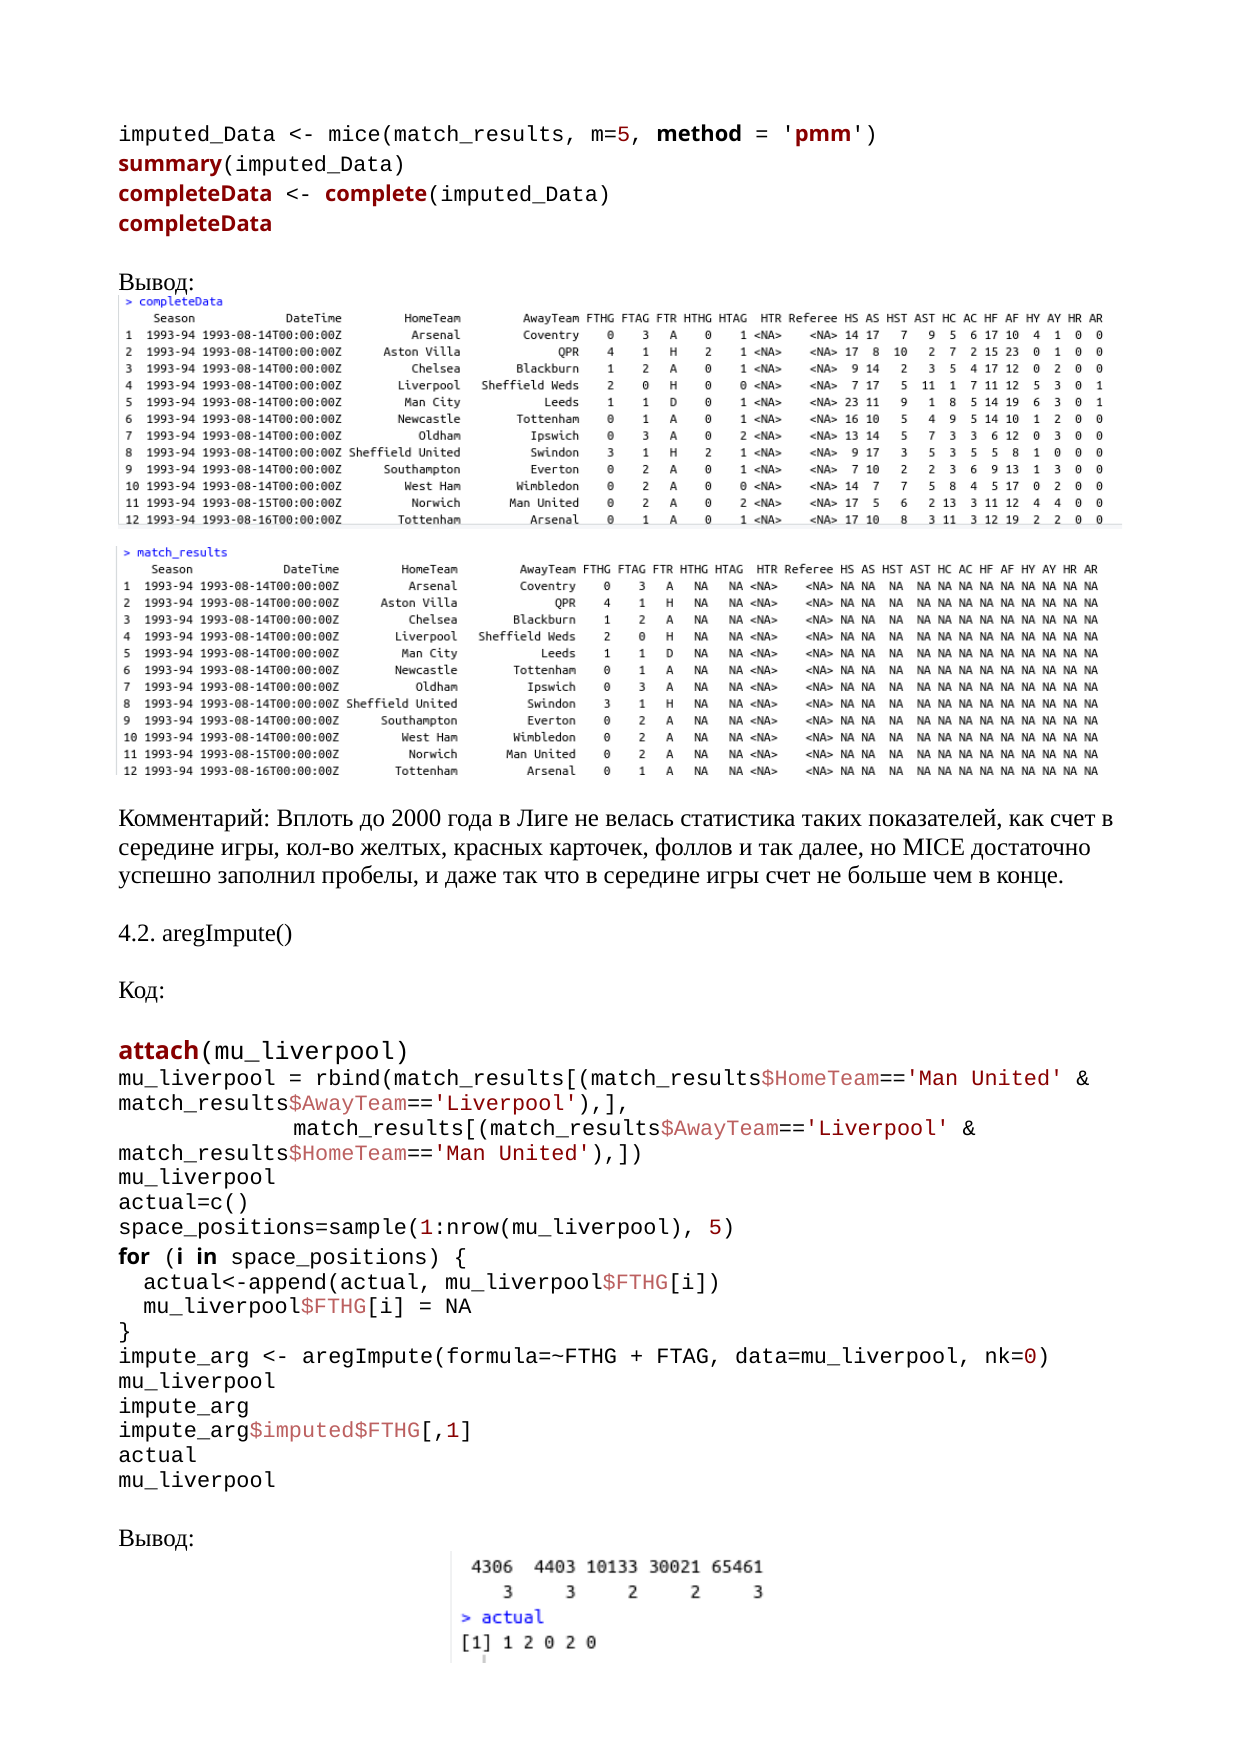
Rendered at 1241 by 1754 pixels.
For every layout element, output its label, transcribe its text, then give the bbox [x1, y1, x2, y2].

text mu_liverpool = rbind(match_results[(match_results$HomeTeam=='Man United' & match_results$AwayTeam=='Liverpool'),], [118, 1067, 1122, 1117]
text actual=c() [118, 1191, 1122, 1216]
text mu_liverpool [118, 1469, 1122, 1494]
text impute_arg$imputed$FTHG[,1] [118, 1419, 1122, 1444]
text summary(imputed_Data) [118, 148, 1122, 178]
text completeData [118, 208, 1122, 238]
text impute_arg <- aregImpute(formula=~FTHG + FTAG, data=mu_liverpool, nk=0) [118, 1345, 1122, 1370]
text mu_liverpool [118, 1370, 1122, 1395]
text mu_liverpool$FTHG[i] = NA [118, 1296, 1122, 1320]
text Вывод: [118, 1523, 1122, 1551]
text Комментарий: Вплоть до 2000 года в Лиге не велась статистика таких показателей, как счет в середине игры, кол-во желтых, красных карточек, фоллов и так далее, но MICE достаточно успешно заполнил пробелы, и даже так что в середине игры счет не больше чем в конце. [118, 803, 1122, 889]
text actual [118, 1444, 1122, 1469]
text actual<-append(actual, mu_liverpool$FTHG[i]) [118, 1271, 1122, 1296]
text mu_liverpool [118, 1166, 1122, 1191]
picture [450, 1551, 790, 1663]
text attach(mu_liverpool) [118, 1033, 1122, 1067]
text impute_arg [118, 1395, 1122, 1419]
text space_positions=sample(1:nrow(mu_liverpool), 5) [118, 1216, 1122, 1241]
text for (i in space_positions) { [118, 1241, 1122, 1271]
text match_results[(match_results$AwayTeam=='Liverpool' & match_results$HomeTeam=='Man United'),]) [118, 1117, 1122, 1166]
text completeData <- complete(imputed_Data) [118, 178, 1122, 208]
text imputed_Data <- mice(match_results, m=5, method = 'pmm') [118, 118, 1122, 148]
text 4.2. aregImpute() [118, 918, 1122, 947]
picture [118, 295, 1123, 529]
picture [115, 546, 1120, 775]
text } [118, 1320, 1122, 1345]
text Код: [118, 976, 1122, 1004]
text Вывод: [118, 267, 1122, 295]
